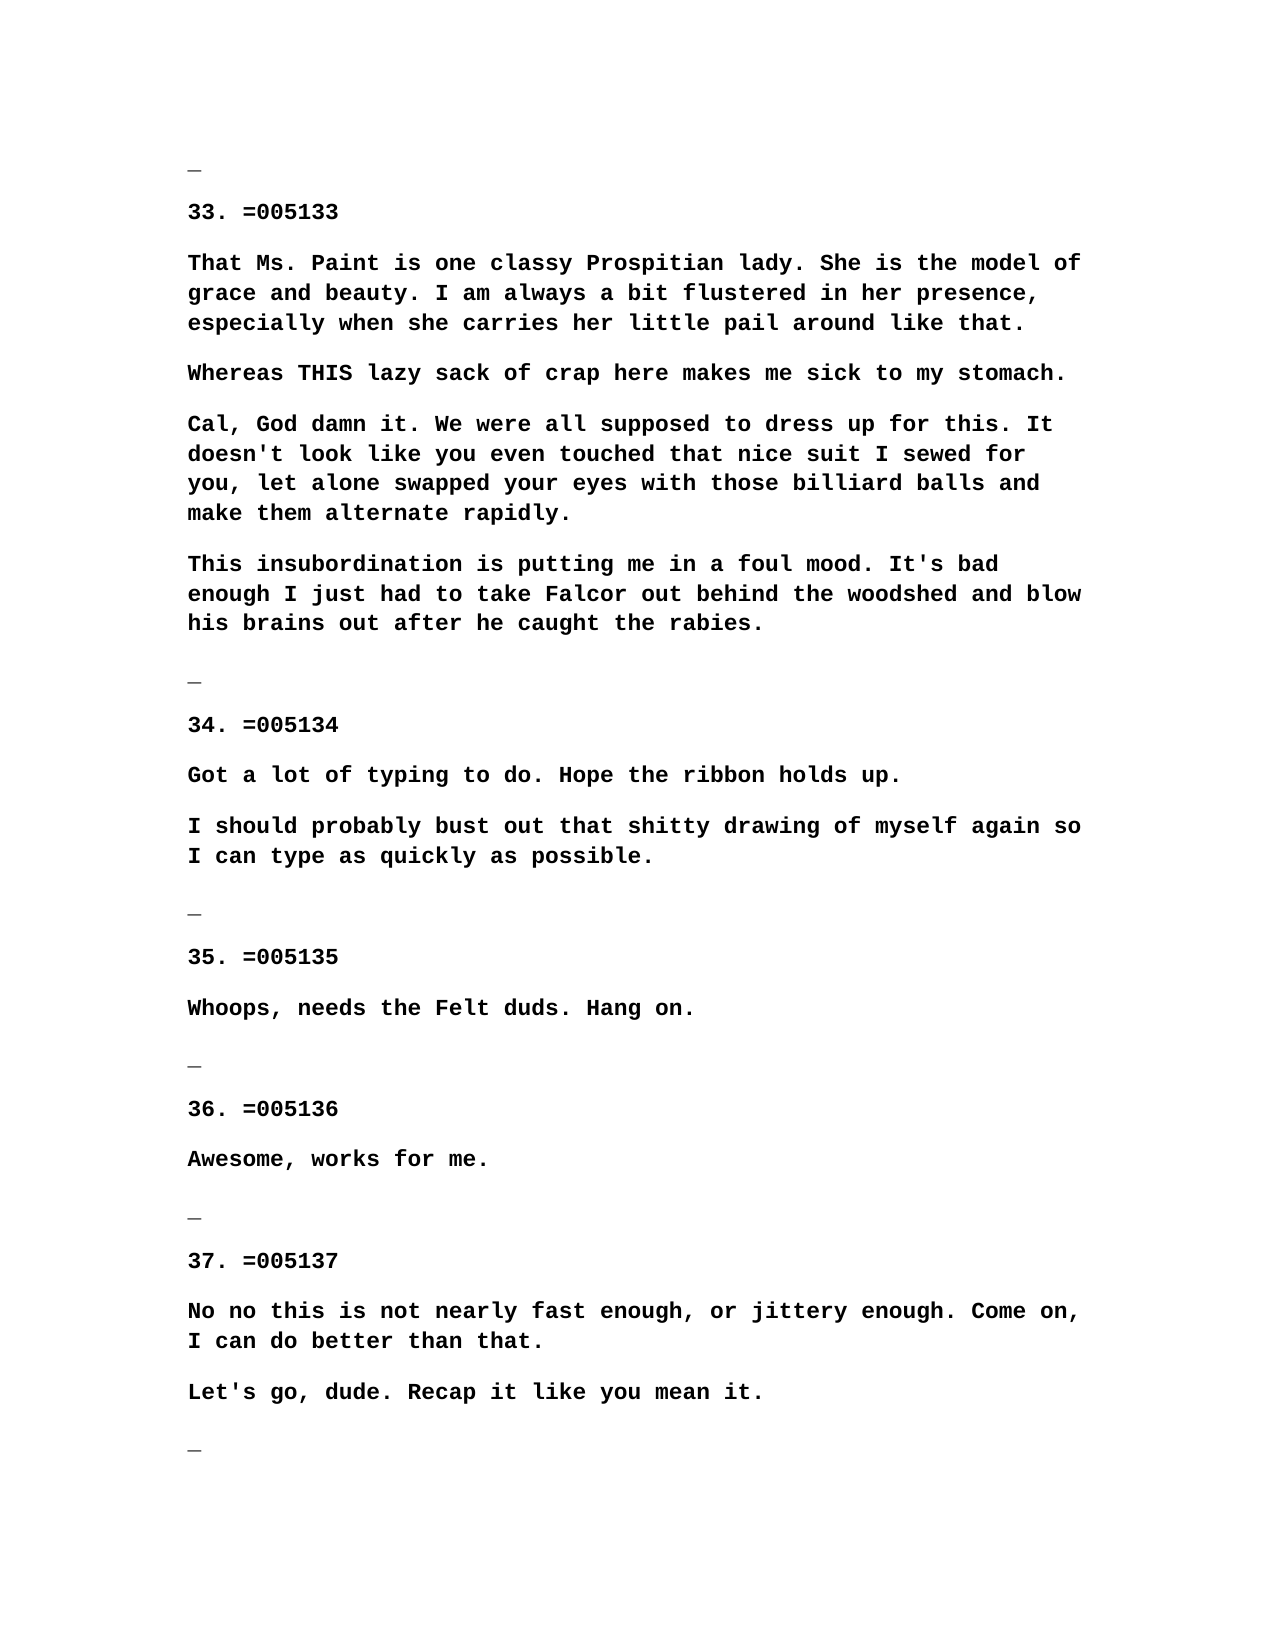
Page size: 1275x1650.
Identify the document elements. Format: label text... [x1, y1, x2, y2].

text 35. =005135 [187, 945, 1087, 971]
text _ [187, 1198, 1087, 1224]
text That Ms. Paint is one classy Prospitian lady. She is the model of grace and beauty. I am always a bit flustered in her presence, especially when she carries her little pail around like that. [187, 251, 1087, 337]
text 36. =005136 [187, 1097, 1087, 1123]
text _ [187, 894, 1087, 921]
text This insubordination is putting me in a foul mood. It's bad enough I just had to take Falcor out behind the woodshed and blow his brains out after he caught the rabies. [187, 552, 1087, 638]
text _ [187, 662, 1087, 688]
text Whereas THIS lazy sack of crap here makes me sick to my stomach. [187, 361, 1087, 387]
text Whoops, needs the Felt duds. Hang on. [187, 996, 1087, 1022]
text _ [187, 1046, 1087, 1072]
text _ [187, 150, 1087, 176]
text _ [187, 1431, 1087, 1457]
text Got a lot of typing to do. Hope the ribbon holds up. [187, 763, 1087, 789]
text I should probably bust out that shitty drawing of myself again so I can type as quickly as possible. [187, 814, 1087, 870]
text No no this is not nearly fast enough, or jittery enough. Come on, I can do better than that. [187, 1299, 1087, 1355]
text Awesome, works for me. [187, 1148, 1087, 1174]
text Let's go, dude. Recap it like you mean it. [187, 1380, 1087, 1406]
text 34. =005134 [187, 713, 1087, 739]
text 33. =005133 [187, 201, 1087, 227]
text 37. =005137 [187, 1249, 1087, 1275]
text Cal, God damn it. We were all supposed to dress up for this. It doesn't look like you even touched that nice suit I sewed for you, let alone swapped your eyes with those billiard balls and make them alternate rapidly. [187, 412, 1087, 527]
